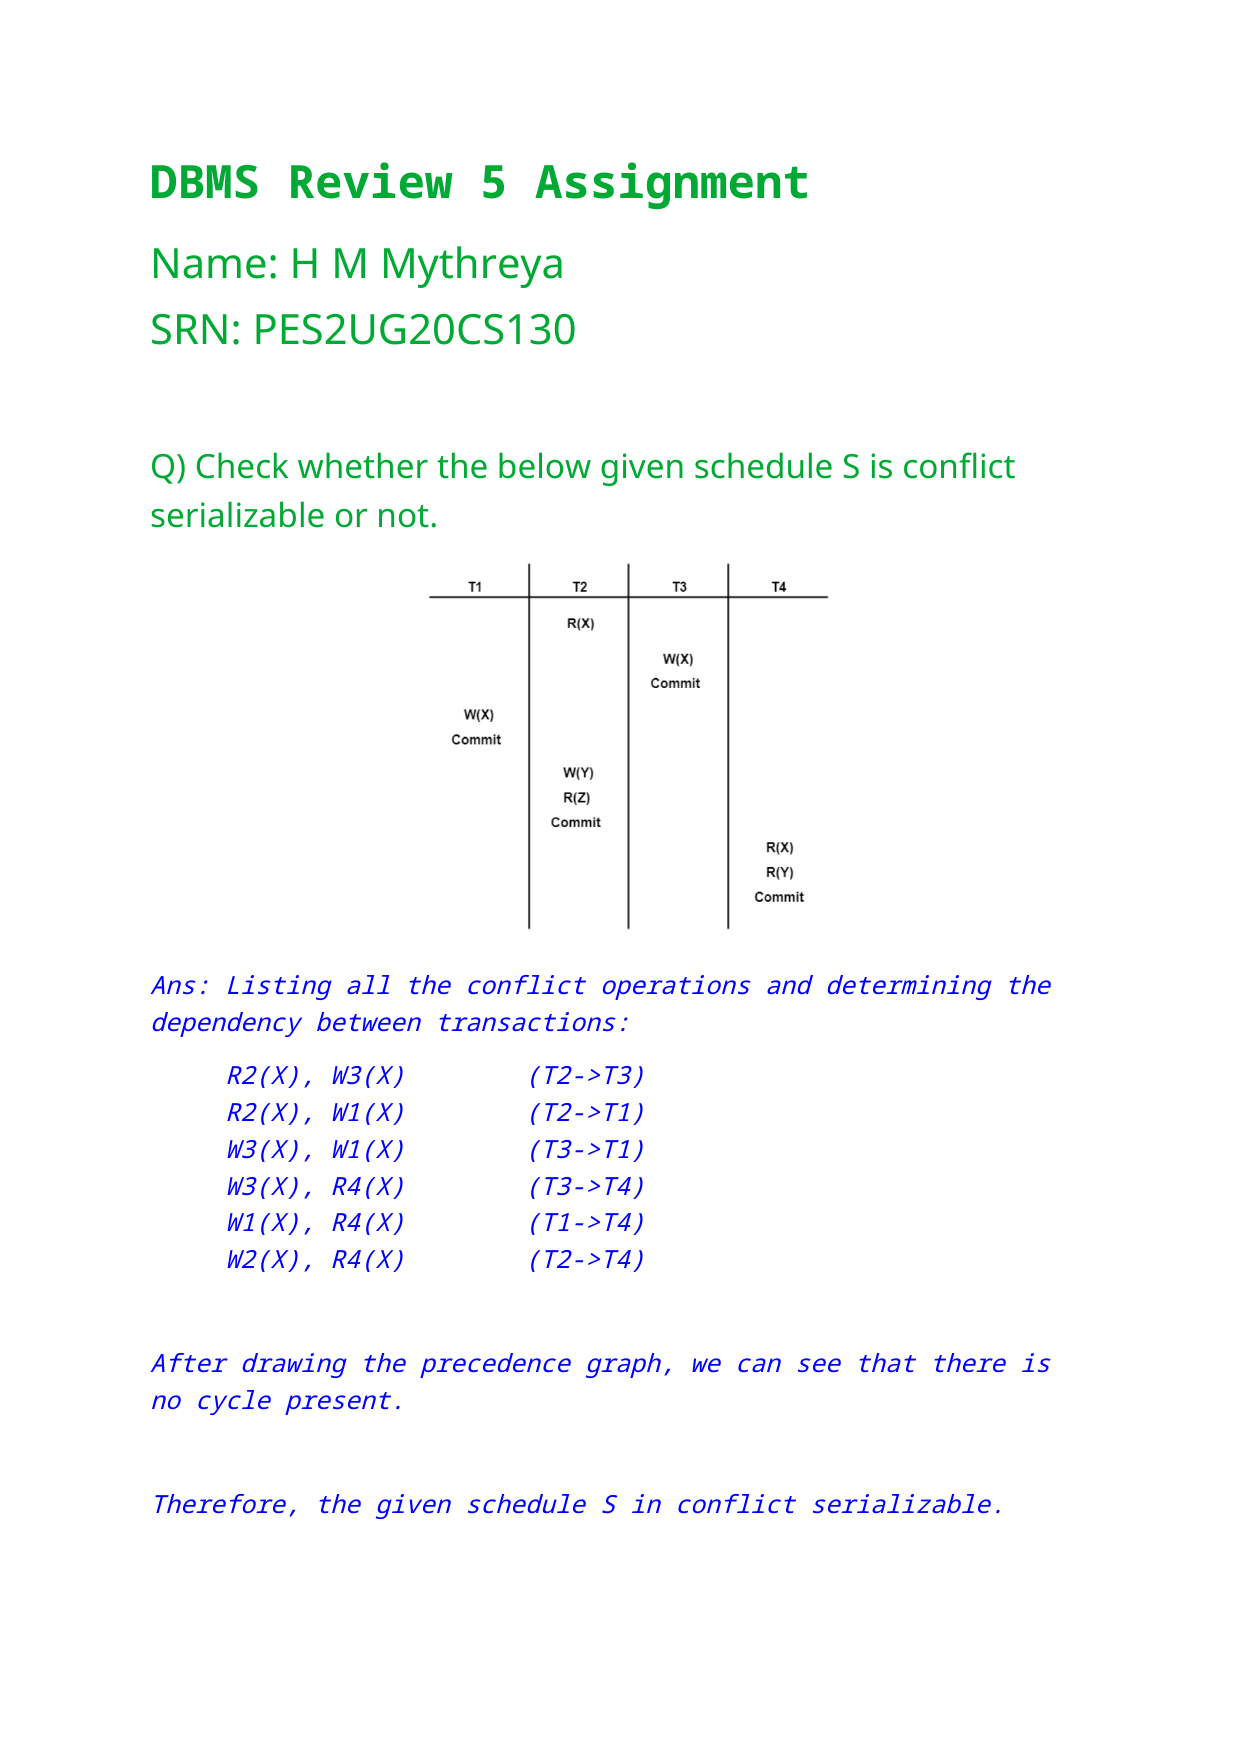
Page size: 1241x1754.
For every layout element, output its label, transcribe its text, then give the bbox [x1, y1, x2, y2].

text Name: H M Mythreya [150, 234, 1090, 291]
picture [400, 557, 840, 949]
text Q) Check whether the below given schedule S is conflict serializable or not. [150, 443, 1090, 538]
text Ans: Listing all the conflict operations and determining the dependency between transactions: [150, 968, 1090, 1038]
text SRN: PES2UG20CS130 [150, 300, 1090, 357]
text R2(X), W3(X) (T2->T3) R2(X), W1(X) (T2->T1) W3(X), W1(X) (T3->T1) W3(X), ‌⁤‌⁢⁣‌‍⁡⁡‍⁡⁡⁢‍⁢⁡‍‌⁡‍‌⁡‌⁤⁢‌⁡‍⁡⁢‍⁢⁢⁡⁢⁢‌⁡⁢⁢⁢⁤‍‌‍⁡‌⁤⁡‍⁡⁢⁡⁢‍⁢‍⁡‍‌⁢‌⁢⁣⁡‍⁢⁤⁢⁡‍⁡‌‍⁢⁢‍⁡‌‍⁣⁡‌‍‌⁤⁡‍⁣⁡⁢‌⁡⁢⁡⁡⁡⁣‌‍⁡⁡⁡R4(X) (T3->T4) W1(X), R4(X) (T1->T4) W2(X), R4(X) (T2->T4) [150, 1058, 1090, 1276]
text DBMS Review 5 Assignment [150, 150, 1090, 212]
text Therefore, the given schedule S in conflict serializable. [150, 1486, 1090, 1520]
text After drawing the precedence graph, we can see that there is no cycle present. [150, 1346, 1090, 1416]
